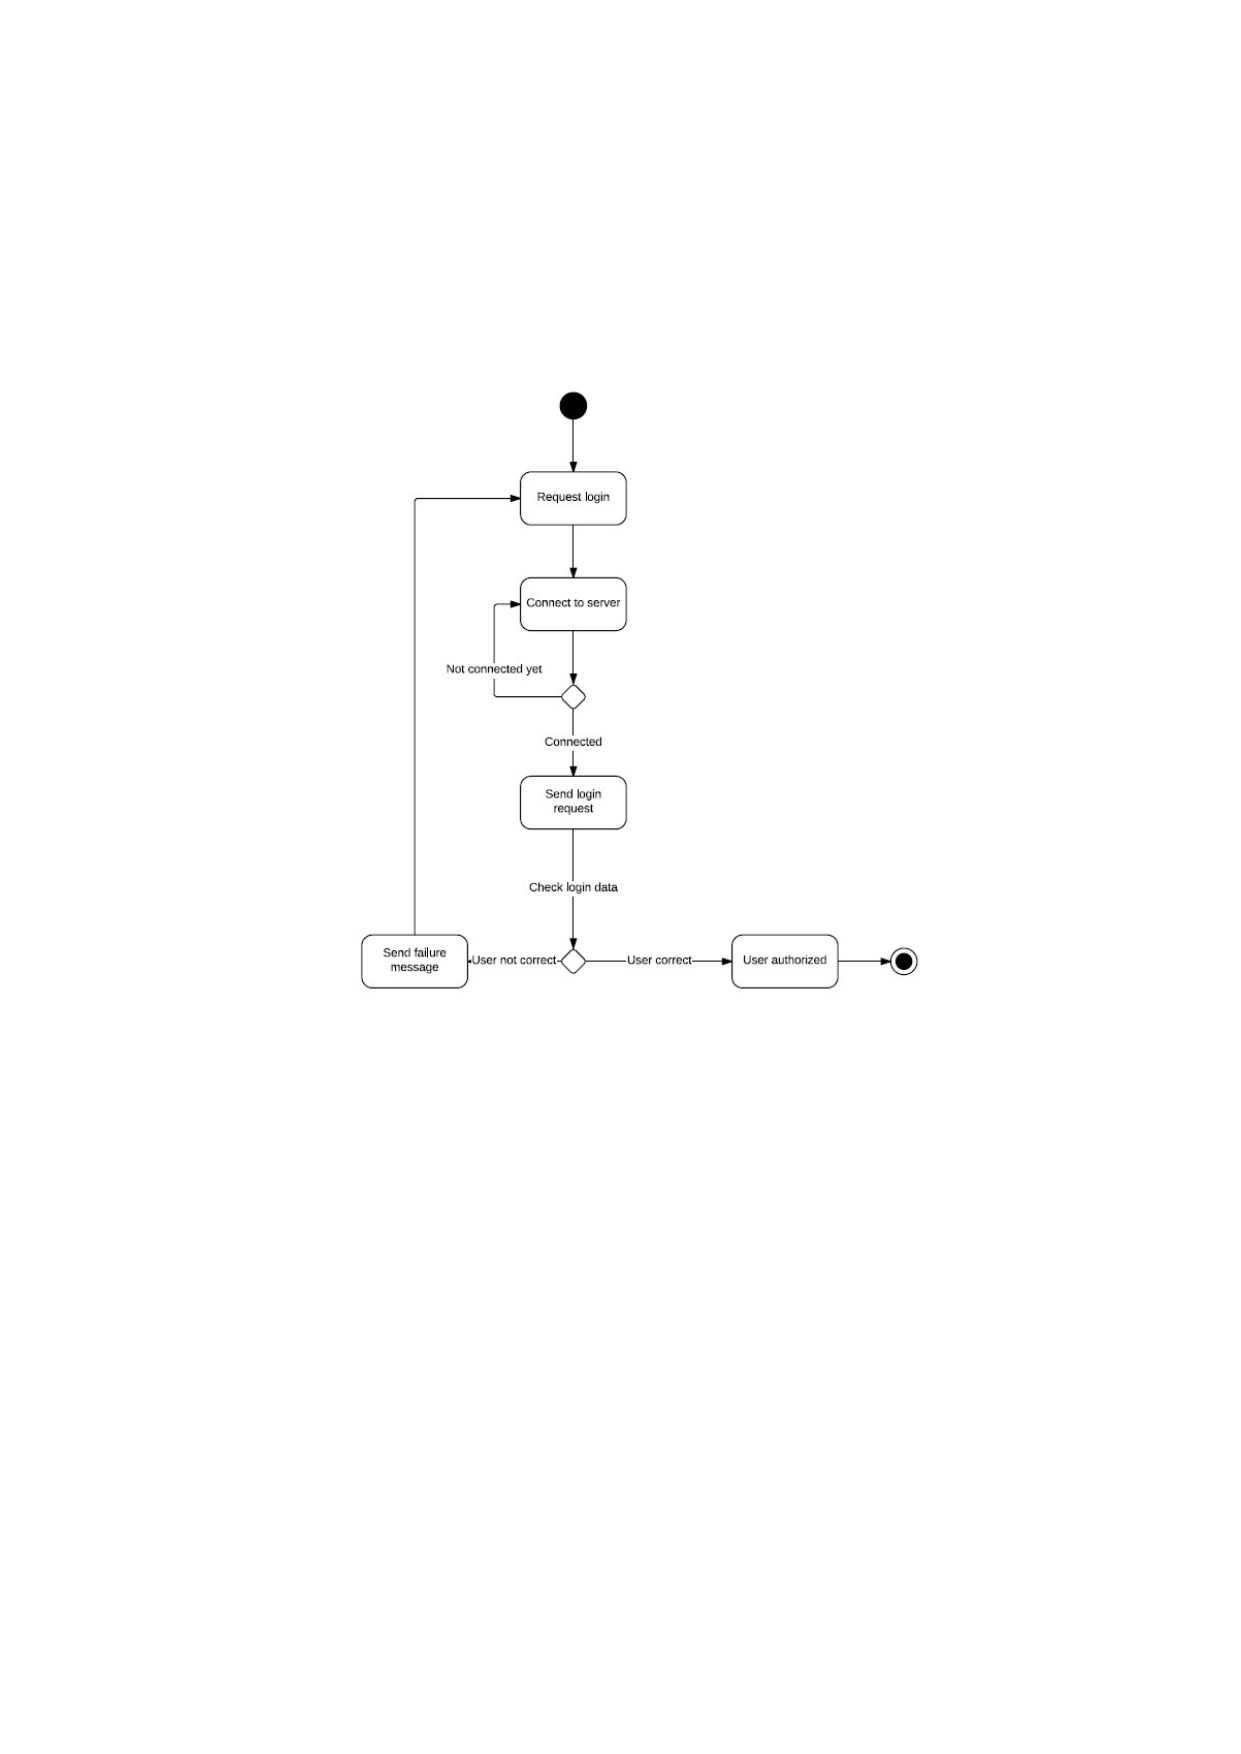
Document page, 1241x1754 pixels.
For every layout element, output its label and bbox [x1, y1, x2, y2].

picture [300, 376, 940, 1004]
